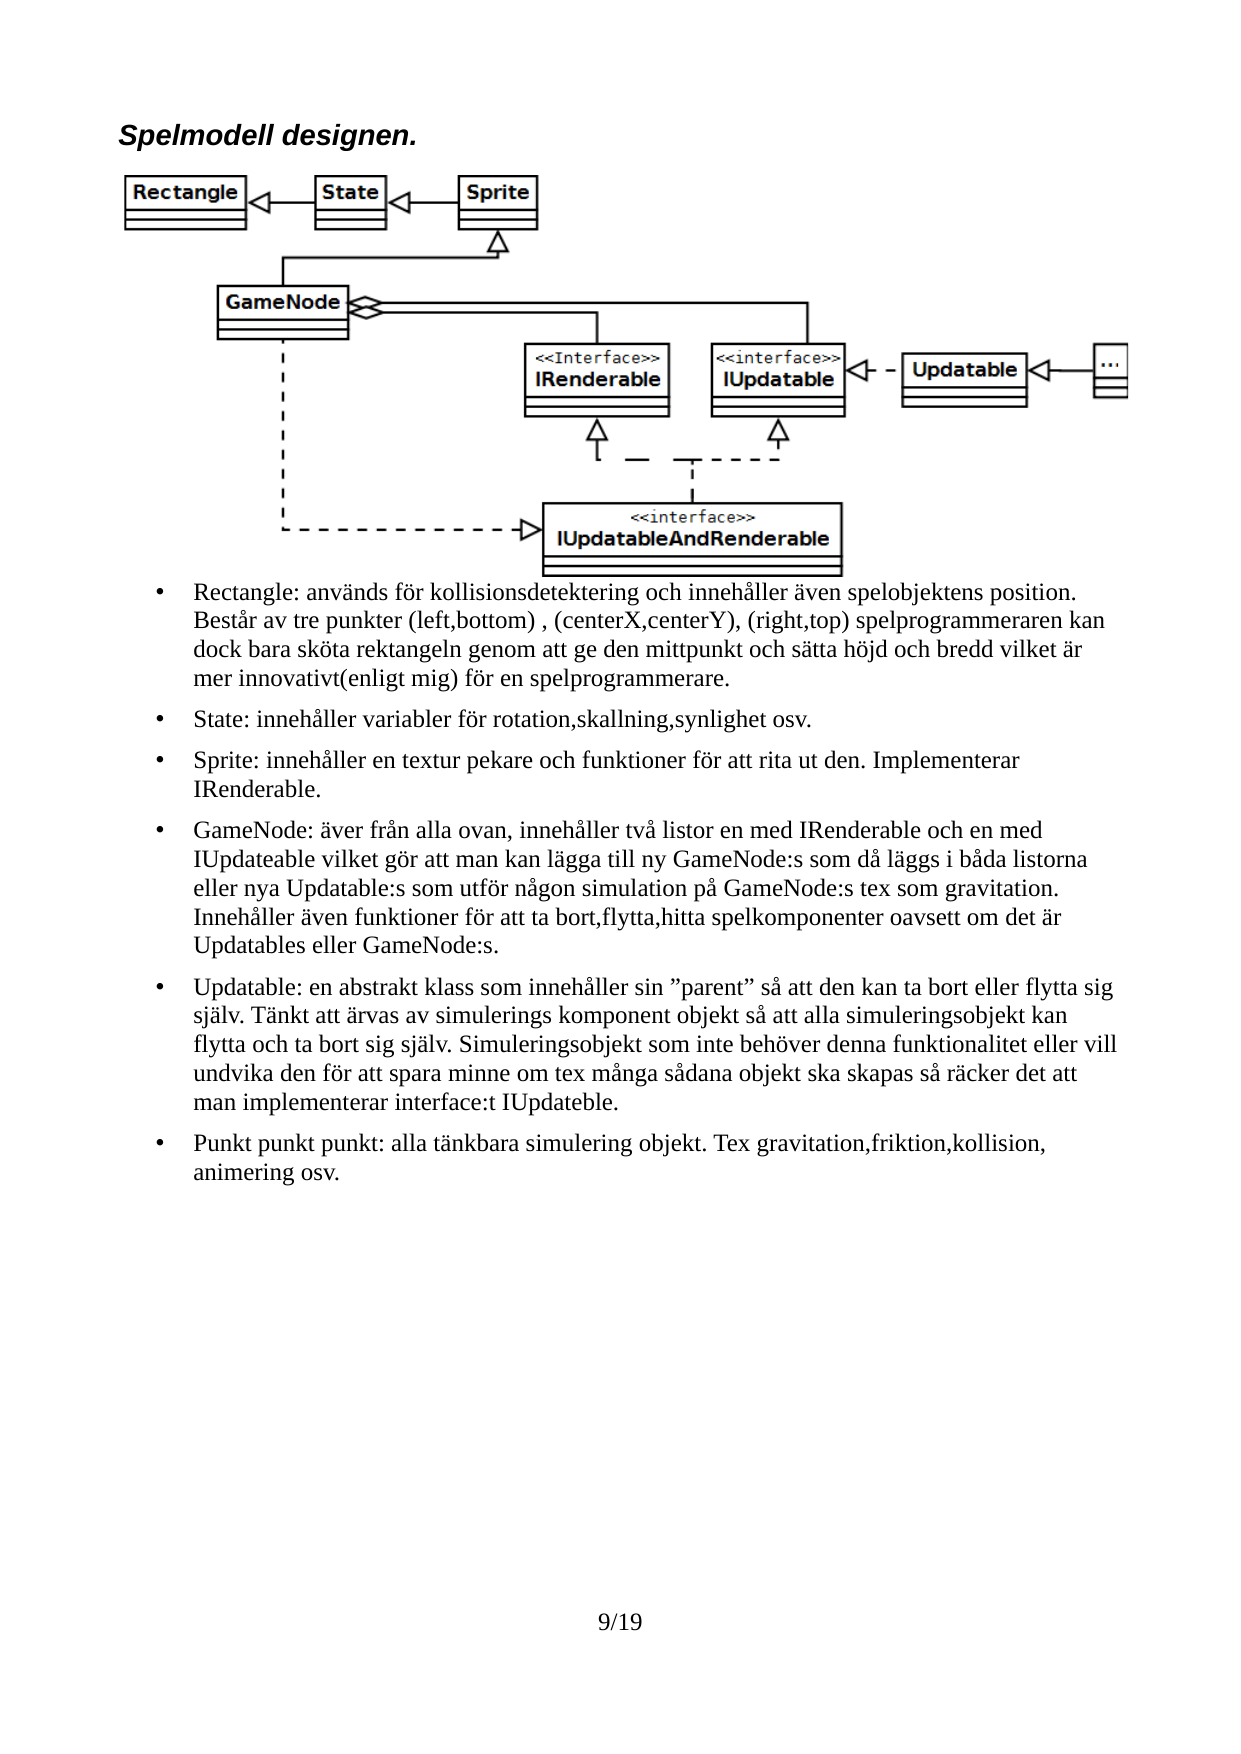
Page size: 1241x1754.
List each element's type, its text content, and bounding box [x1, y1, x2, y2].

subtitle Spelmodell designen. [118, 118, 1122, 152]
list Rectangle: används för kollisionsdetektering och innehåller även spelobjektens position. Består av tre punkter (left,bottom) , (centerX,centerY), (right,top) spelprogrammeraren kan dock bara sköta rektangeln genom att ge den mittpunkt och sätta höjd och bredd vilket är mer innovativt(enligt mig) för en spelprogrammerare. [156, 577, 1122, 692]
list Sprite: innehåller en textur pekare och funktioner för att rita ut den. Implementerar IRenderable. [156, 745, 1122, 803]
list Updatable: en abstrakt klass som innehåller sin ”parent” så att den kan ta bort eller flytta sig själv. Tänkt att ärvas av simulerings komponent objekt så att alla simuleringsobjekt kan flytta och ta bort sig själv. Simuleringsobjekt som inte behöver denna funktionalitet eller vill undvika den för att spara minne om tex många sådana objekt ska skapas så räcker det att man implementerar interface:t IUpdateble. [156, 972, 1122, 1115]
list GameNode: äver från alla ovan, innehåller två listor en med IRenderable och en med IUpdateable vilket gör att man kan lägga till ny GameNode:s som då läggs i båda listorna eller nya Updatable:s som utför någon simulation på GameNode:s tex som gravitation. Innehåller även funktioner för att ta bort,flytta,hitta spelkomponenter oavsett om det är Updatables eller GameNode:s. [156, 815, 1122, 959]
list State: innehåller variabler för rotation,skallning,synlighet osv. [156, 704, 1122, 733]
list [156, 164, 1122, 175]
list Punkt punkt punkt: alla tänkbara simulering objekt. Tex gravitation,friktion,kollision, animering osv. [156, 1128, 1122, 1185]
picture [124, 175, 1129, 577]
